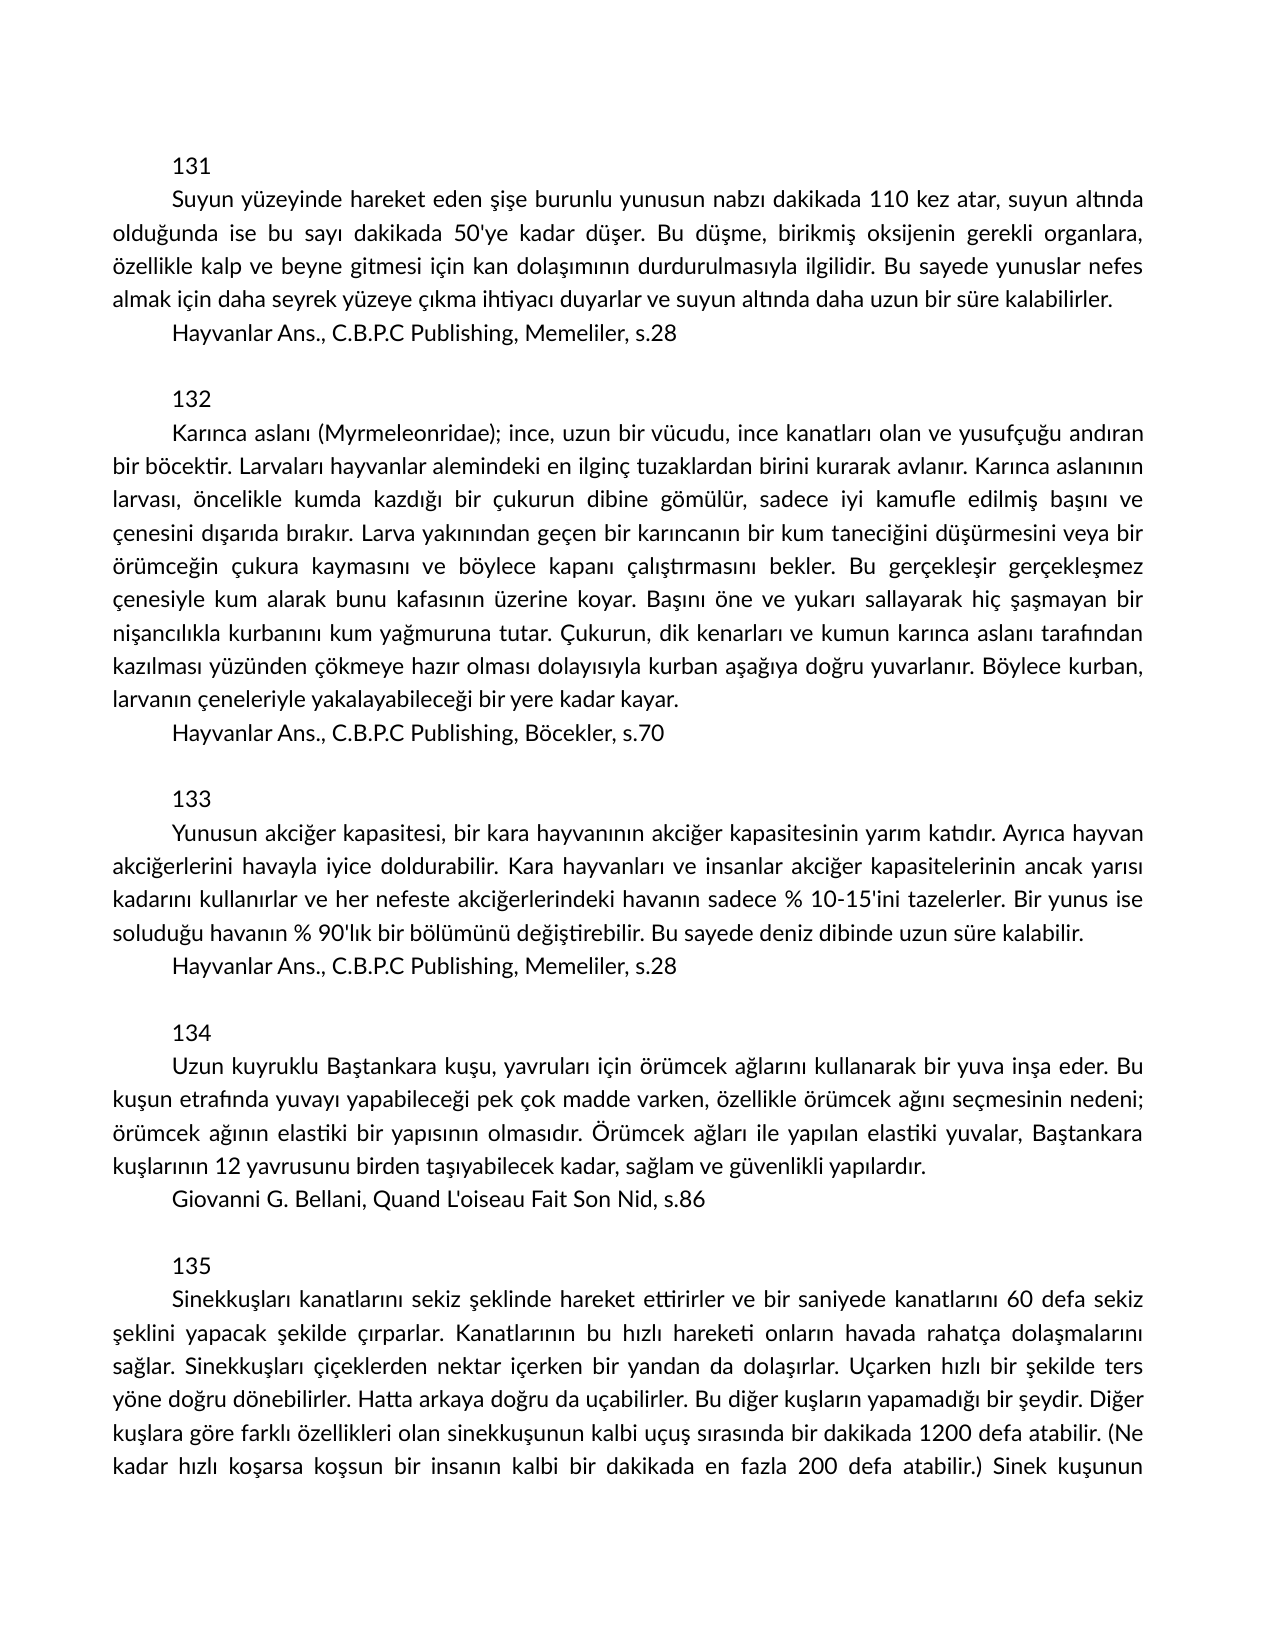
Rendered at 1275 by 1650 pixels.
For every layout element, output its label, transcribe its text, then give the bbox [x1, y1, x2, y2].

text Uzun kuyruklu Baştankara kuşu, yavruları için örümcek ağlarını kullanarak bir yuva inşa eder. Bu kuşun etrafında yuvayı yapabileceği pek çok madde varken, özellikle örümcek ağını seçmesinin nedeni; örümcek ağının elastiki bir yapısının olmasıdır. Örümcek ağları ile yapılan elastiki yuvalar, Baştankara kuşlarının 12 yavrusunu birden taşıyabilecek kadar, sağlam ve güvenlikli yapılardır. [112, 1048, 1145, 1181]
text Hayvanlar Ans., C.B.P.C Publishing, Böcekler, s.70 [112, 714, 1145, 748]
text Giovanni G. Bellani, Quand L'oiseau Fait Son Nid, s.86 [112, 1181, 1145, 1214]
text 131 [112, 148, 1145, 181]
text Hayvanlar Ans., C.B.P.C Publishing, Memeliler, s.28 [112, 314, 1145, 348]
text Hayvanlar Ans., C.B.P.C Publishing, Memeliler, s.28 [112, 948, 1145, 981]
text Yunusun akciğer kapasitesi, bir kara hayvanının akciğer kapasitesinin yarım katıdır. Ayrıca hayvan akciğerlerini havayla iyice doldurabilir. Kara hayvanları ve insanlar akciğer kapasitelerinin ancak yarısı kadarını kullanırlar ve her nefeste akciğerlerindeki havanın sadece % 10-15'ini tazelerler. Bir yunus ise soluduğu havanın % 90'lık bir bölümünü değiştirebilir. Bu sayede deniz dibinde uzun süre kalabilir. [112, 814, 1145, 948]
text 134 [112, 1014, 1145, 1048]
text Suyun yüzeyinde hareket eden şişe burunlu yunusun nabzı dakikada 110 kez atar, suyun altında olduğunda ise bu sayı dakikada 50'ye kadar düşer. Bu düşme, birikmiş oksijenin gerekli organlara, özellikle kalp ve beyne gitmesi için kan dolaşımının durdurulmasıyla ilgilidir. Bu sayede yunuslar nefes almak için daha seyrek yüzeye çıkma ihtiyacı duyarlar ve suyun altında daha uzun bir süre kalabilirler. [112, 181, 1145, 314]
text Karınca aslanı (Myrmeleonridae); ince, uzun bir vücudu, ince kanatları olan ve yusufçuğu andıran bir böcektir. Larvaları hayvanlar alemindeki en ilginç tuzaklardan birini kurarak avlanır. Karınca aslanının larvası, öncelikle kumda kazdığı bir çukurun dibine gömülür, sadece iyi kamufle edilmiş başını ve çenesini dışarıda bırakır. Larva yakınından geçen bir karıncanın bir kum taneciğini düşürmesini veya bir örümceğin çukura kaymasını ve böylece kapanı çalıştırmasını bekler. Bu gerçekleşir gerçekleşmez çenesiyle kum alarak bunu kafasının üzerine koyar. Başını öne ve yukarı sallayarak hiç şaşmayan bir nişancılıkla kurbanını kum yağmuruna tutar. Çukurun, dik kenarları ve kumun karınca aslanı tarafından kazılması yüzünden çökmeye hazır olması dolayısıyla kurban aşağıya doğru yuvarlanır. Böylece kurban, larvanın çeneleriyle yakalayabileceği bir yere kadar kayar. [112, 414, 1145, 714]
text 135 [112, 1248, 1145, 1281]
text 132 [112, 381, 1145, 414]
text 133 [112, 781, 1145, 814]
text Sinekkuşları kanatlarını sekiz şeklinde hareket ettirirler ve bir saniyede kanatlarını 60 defa sekiz şeklini yapacak şekilde çırparlar. Kanatlarının bu hızlı hareketi onların havada rahatça dolaşmalarını sağlar. Sinekkuşları çiçeklerden nektar içerken bir yandan da dolaşırlar. Uçarken hızlı bir şekilde ters yöne doğru dönebilirler. Hatta arkaya doğru da uçabilirler. Bu diğer kuşların yapamadığı bir şeydir. Diğer kuşlara göre farklı özellikleri olan sinekkuşunun kalbi uçuş sırasında bir dakikada 1200 defa atabilir. (Ne kadar hızlı koşarsa koşsun bir insanın kalbi bir dakikada en fazla 200 defa atabilir.) Sinek kuşunun [112, 1281, 1145, 1481]
